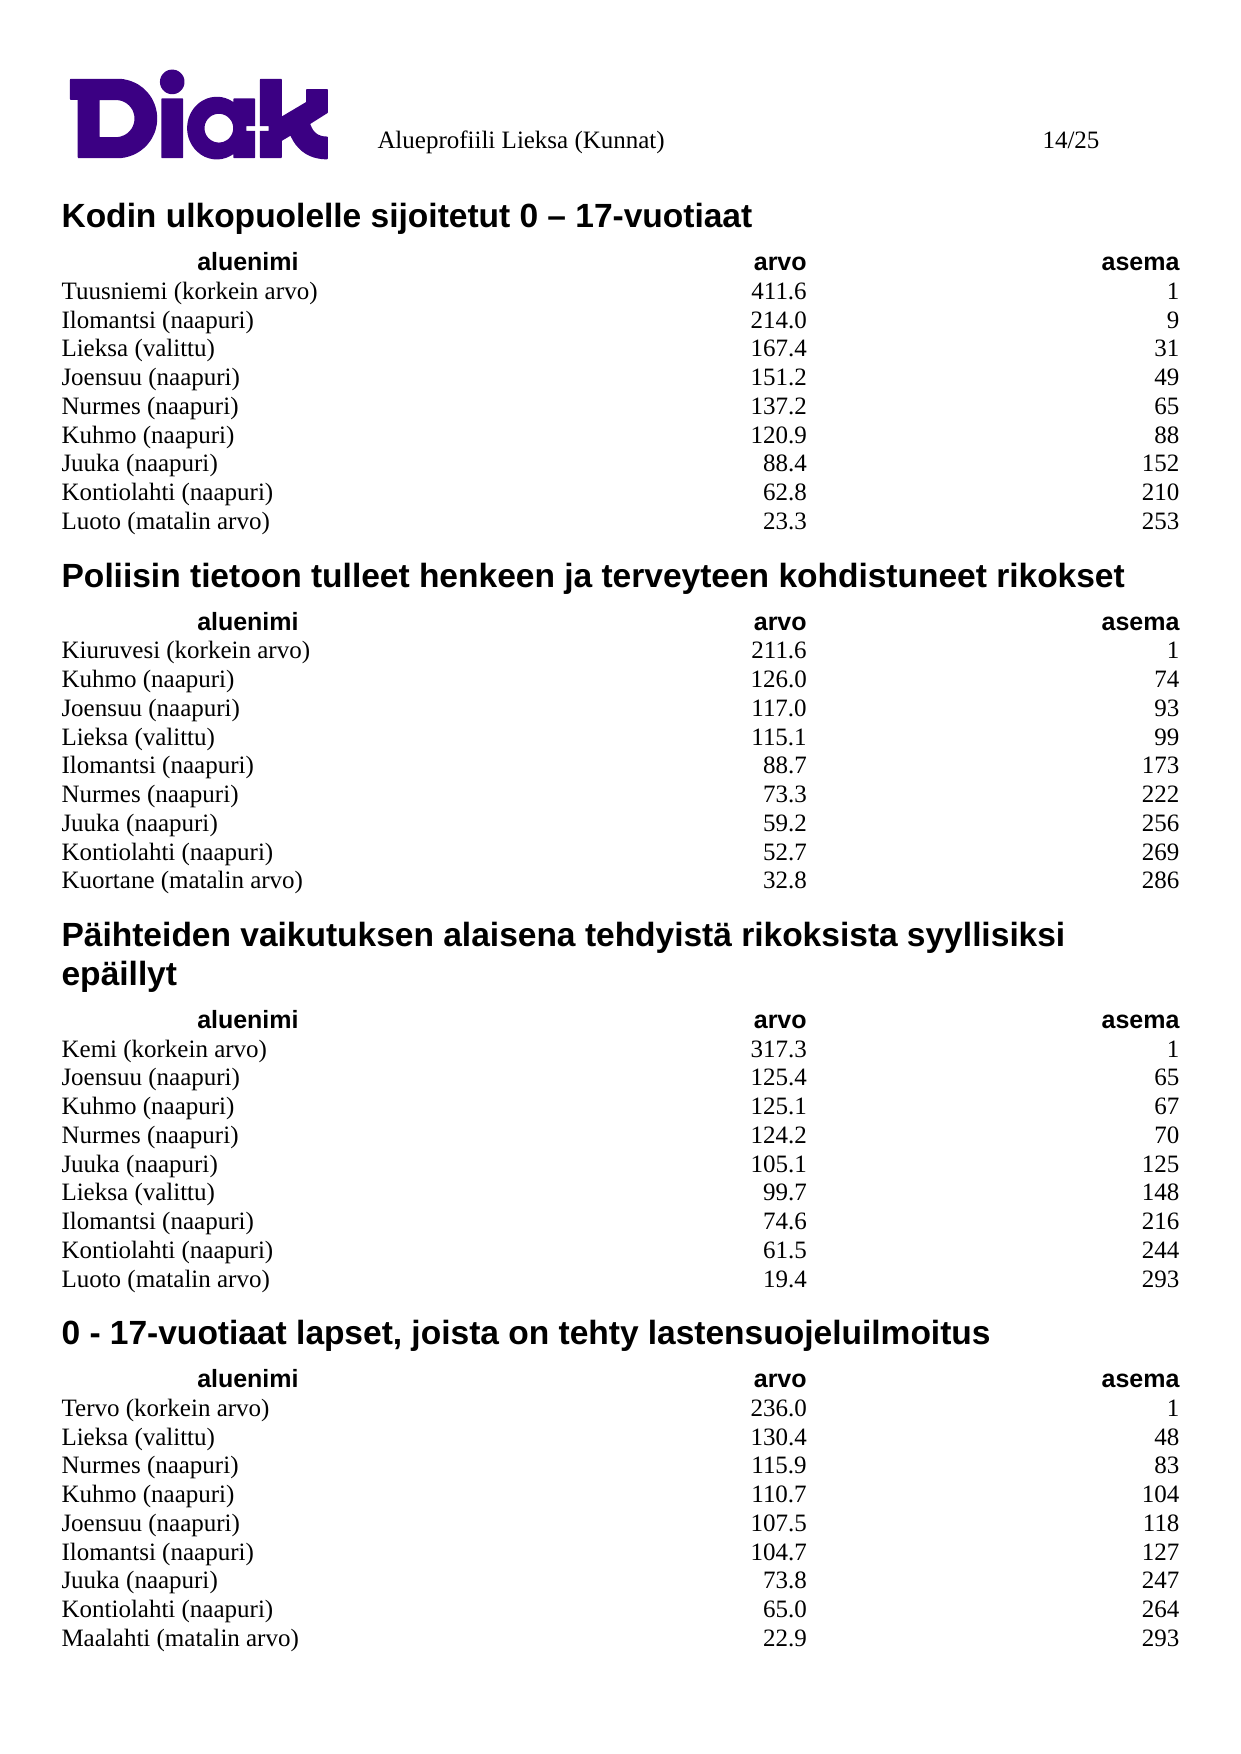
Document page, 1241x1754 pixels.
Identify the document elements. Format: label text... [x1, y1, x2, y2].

table_header aluenimi [61, 1364, 434, 1393]
table_cell 110.7 [434, 1479, 806, 1508]
table_header aluenimi [61, 607, 434, 636]
table_cell Ilomantsi (naapuri) [61, 1206, 434, 1235]
table_cell 253 [806, 506, 1179, 535]
table_cell 293 [806, 1623, 1179, 1652]
table_cell 286 [806, 866, 1179, 894]
table_cell Ilomantsi (naapuri) [61, 305, 434, 333]
table_cell Ilomantsi (naapuri) [61, 751, 434, 779]
table_cell 124.2 [434, 1120, 806, 1149]
table_cell 211.6 [434, 636, 806, 664]
table_cell 31 [806, 334, 1179, 362]
table_cell 236.0 [434, 1393, 806, 1422]
table_cell Kontiolahti (naapuri) [61, 1235, 434, 1264]
table_cell 244 [806, 1235, 1179, 1264]
table_cell 48 [806, 1422, 1179, 1451]
table_cell 105.1 [434, 1149, 806, 1177]
table_cell Juuka (naapuri) [61, 1566, 434, 1594]
table_cell Nurmes (naapuri) [61, 779, 434, 808]
table_cell Kemi (korkein arvo) [61, 1034, 434, 1062]
table_cell 19.4 [434, 1264, 806, 1292]
table_cell Juuka (naapuri) [61, 1149, 434, 1177]
table_cell Luoto (matalin arvo) [61, 1264, 434, 1292]
table_cell 167.4 [434, 334, 806, 362]
table_cell 214.0 [434, 305, 806, 333]
table_cell Lieksa (valittu) [61, 722, 434, 751]
table_cell 52.7 [434, 837, 806, 866]
table_cell 256 [806, 808, 1179, 837]
subtitle Poliisin tietoon tulleet henkeen ja terveyteen kohdistuneet rikokset [61, 556, 1179, 594]
table_cell 22.9 [434, 1623, 806, 1652]
table_cell 1 [806, 1393, 1179, 1422]
table_cell Nurmes (naapuri) [61, 1120, 434, 1149]
table_cell Kontiolahti (naapuri) [61, 477, 434, 506]
table_header arvo [434, 1364, 806, 1393]
table_cell 293 [806, 1264, 1179, 1292]
table_cell Joensuu (naapuri) [61, 693, 434, 722]
subtitle 0 - 17-vuotiaat lapset, joista on tehty lastensuojeluilmoitus [61, 1313, 1179, 1352]
table_cell 9 [806, 305, 1179, 333]
table_cell 88 [806, 420, 1179, 448]
table_cell 127 [806, 1537, 1179, 1566]
table_cell 99.7 [434, 1178, 806, 1206]
table_cell 210 [806, 477, 1179, 506]
table_cell 115.9 [434, 1451, 806, 1479]
table_cell 247 [806, 1566, 1179, 1594]
table_header arvo [434, 1005, 806, 1034]
table_cell Kuhmo (naapuri) [61, 420, 434, 448]
table_cell Kuhmo (naapuri) [61, 1479, 434, 1508]
table_cell 23.3 [434, 506, 806, 535]
table_cell 62.8 [434, 477, 806, 506]
table_cell 152 [806, 449, 1179, 477]
table_cell 222 [806, 779, 1179, 808]
table_cell Kiuruvesi (korkein arvo) [61, 636, 434, 664]
table_cell Lieksa (valittu) [61, 1178, 434, 1206]
table_cell 411.6 [434, 276, 806, 305]
table_cell Maalahti (matalin arvo) [61, 1623, 434, 1652]
table_cell 99 [806, 722, 1179, 751]
table_cell Luoto (matalin arvo) [61, 506, 434, 535]
table_cell 74.6 [434, 1206, 806, 1235]
table_cell 118 [806, 1508, 1179, 1537]
table_cell Nurmes (naapuri) [61, 1451, 434, 1479]
subtitle Päihteiden vaikutuksen alaisena tehdyistä rikoksista syyllisiksi epäillyt [61, 915, 1179, 992]
table_cell 117.0 [434, 693, 806, 722]
table_cell 125.4 [434, 1063, 806, 1091]
table_cell 1 [806, 636, 1179, 664]
table_header asema [806, 1005, 1179, 1034]
table_cell Kontiolahti (naapuri) [61, 1594, 434, 1623]
subtitle Kodin ulkopuolelle sijoitetut 0 – 17-vuotiaat [61, 196, 1179, 235]
table_cell Nurmes (naapuri) [61, 391, 434, 420]
table_cell 125 [806, 1149, 1179, 1177]
table_cell Joensuu (naapuri) [61, 362, 434, 391]
table_cell 125.1 [434, 1091, 806, 1120]
table_cell Juuka (naapuri) [61, 808, 434, 837]
table_cell 126.0 [434, 664, 806, 693]
table_cell 73.3 [434, 779, 806, 808]
table_cell 73.8 [434, 1566, 806, 1594]
table_cell Kuhmo (naapuri) [61, 664, 434, 693]
table_cell 74 [806, 664, 1179, 693]
table_cell 216 [806, 1206, 1179, 1235]
table_cell 88.4 [434, 449, 806, 477]
table_cell Kuortane (matalin arvo) [61, 866, 434, 894]
table_cell 269 [806, 837, 1179, 866]
table_cell 1 [806, 276, 1179, 305]
table_cell 65 [806, 391, 1179, 420]
table_cell 120.9 [434, 420, 806, 448]
table_cell 104.7 [434, 1537, 806, 1566]
table_cell Joensuu (naapuri) [61, 1063, 434, 1091]
table_cell 264 [806, 1594, 1179, 1623]
table_cell 67 [806, 1091, 1179, 1120]
table_cell 88.7 [434, 751, 806, 779]
table_cell 317.3 [434, 1034, 806, 1062]
table_cell 107.5 [434, 1508, 806, 1537]
table_cell 137.2 [434, 391, 806, 420]
table_cell Lieksa (valittu) [61, 1422, 434, 1451]
table_cell 65 [806, 1063, 1179, 1091]
table_header asema [806, 247, 1179, 276]
table_cell Joensuu (naapuri) [61, 1508, 434, 1537]
table_cell Tuusniemi (korkein arvo) [61, 276, 434, 305]
table_cell 59.2 [434, 808, 806, 837]
table_cell Tervo (korkein arvo) [61, 1393, 434, 1422]
table_cell Ilomantsi (naapuri) [61, 1537, 434, 1566]
table_cell 70 [806, 1120, 1179, 1149]
table_cell Kontiolahti (naapuri) [61, 837, 434, 866]
table_cell 83 [806, 1451, 1179, 1479]
table_cell 130.4 [434, 1422, 806, 1451]
table_cell 49 [806, 362, 1179, 391]
table_header arvo [434, 607, 806, 636]
table_cell Juuka (naapuri) [61, 449, 434, 477]
table_cell 173 [806, 751, 1179, 779]
table_cell Kuhmo (naapuri) [61, 1091, 434, 1120]
table_header asema [806, 607, 1179, 636]
table_cell 148 [806, 1178, 1179, 1206]
table_cell Lieksa (valittu) [61, 334, 434, 362]
table_header arvo [434, 247, 806, 276]
table_cell 93 [806, 693, 1179, 722]
table_cell 65.0 [434, 1594, 806, 1623]
table_cell 32.8 [434, 866, 806, 894]
table_header aluenimi [61, 247, 434, 276]
table_cell 104 [806, 1479, 1179, 1508]
table_cell 151.2 [434, 362, 806, 391]
table_header aluenimi [61, 1005, 434, 1034]
table_cell 1 [806, 1034, 1179, 1062]
table_cell 61.5 [434, 1235, 806, 1264]
table_header asema [806, 1364, 1179, 1393]
table_cell 115.1 [434, 722, 806, 751]
